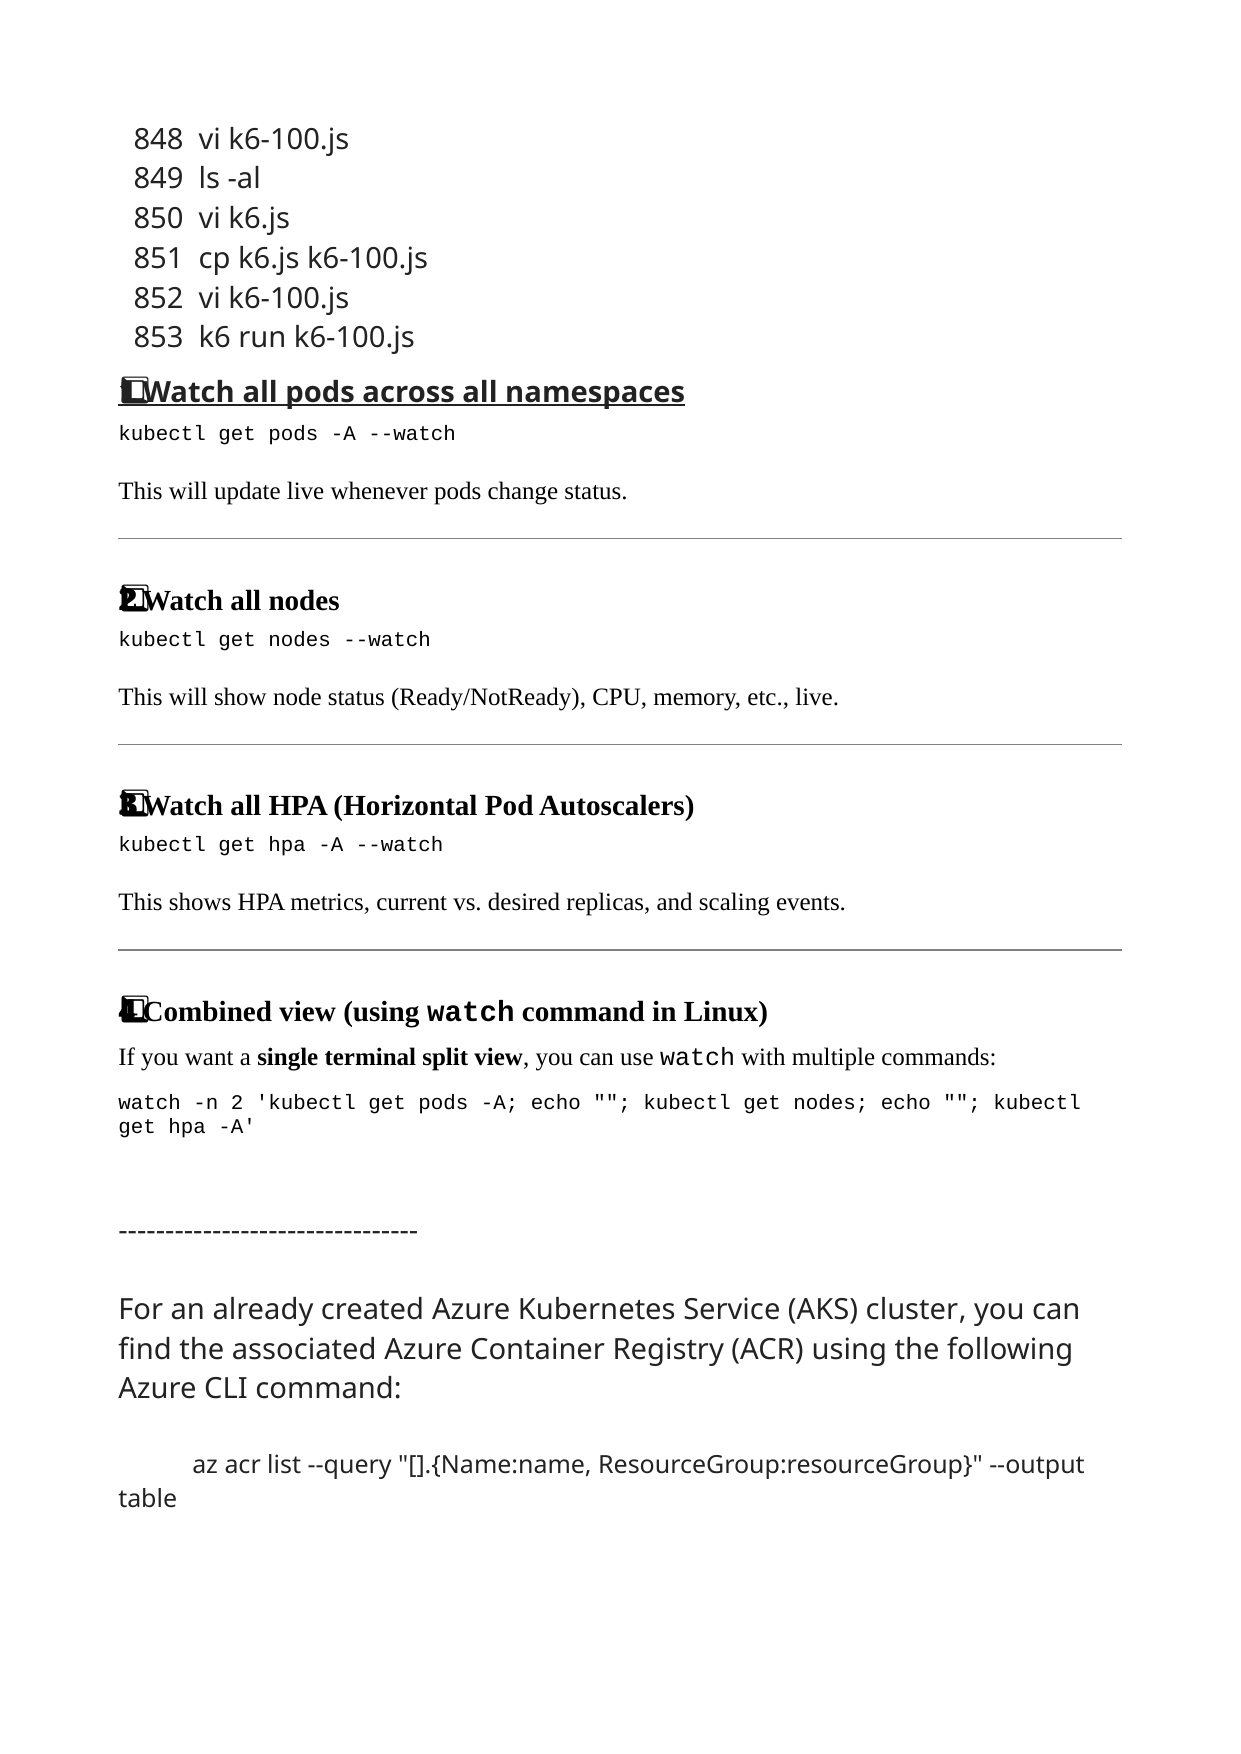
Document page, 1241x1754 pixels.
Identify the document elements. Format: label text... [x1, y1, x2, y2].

text This will show node status (Ready/NotReady), CPU, memory, etc., live. [118, 682, 1122, 711]
text watch -n 2 'kubectl get pods -A; echo ""; kubectl get nodes; echo ""; kubectl get hpa -A' [118, 1092, 1122, 1140]
text For an already created Azure Kubernetes Service (AKS) cluster, you can find the associated Azure Container Registry (ACR) using the following Azure CLI command: [118, 1288, 1122, 1407]
text 849 ls -al [118, 158, 1122, 197]
text 852 vi k6-100.js [118, 277, 1122, 317]
subtitle 2️⃣ Watch all nodes [118, 583, 1122, 616]
text kubectl get hpa -A --watch [118, 834, 1122, 858]
subtitle 4️⃣ Combined view (using watch command in Linux) [118, 994, 1122, 1030]
text 853 k6 run k6-100.js [118, 317, 1122, 356]
text 850 vi k6.js [118, 197, 1122, 237]
text kubectl get nodes --watch [118, 629, 1122, 652]
text 848 vi k6-100.js [118, 118, 1122, 158]
subtitle 3️⃣ Watch all HPA (Horizontal Pod Autoscalers) [118, 788, 1122, 822]
text This shows HPA metrics, current vs. desired replicas, and scaling events. [118, 887, 1122, 916]
subtitle 1️⃣ Watch all pods across all namespaces [118, 371, 1122, 411]
text az acr list --query "[].{Name:name, ResourceGroup:resourceGroup}" --output table [118, 1447, 1122, 1515]
text This will update live whenever pods change status. [118, 476, 1122, 505]
text kubectl get pods -A --watch [118, 423, 1122, 447]
text 851 cp k6.js k6-100.js [118, 237, 1122, 277]
text -------------------------------- [118, 1209, 1122, 1248]
text If you want a single terminal split view, you can use watch with multiple commands: [118, 1042, 1122, 1073]
